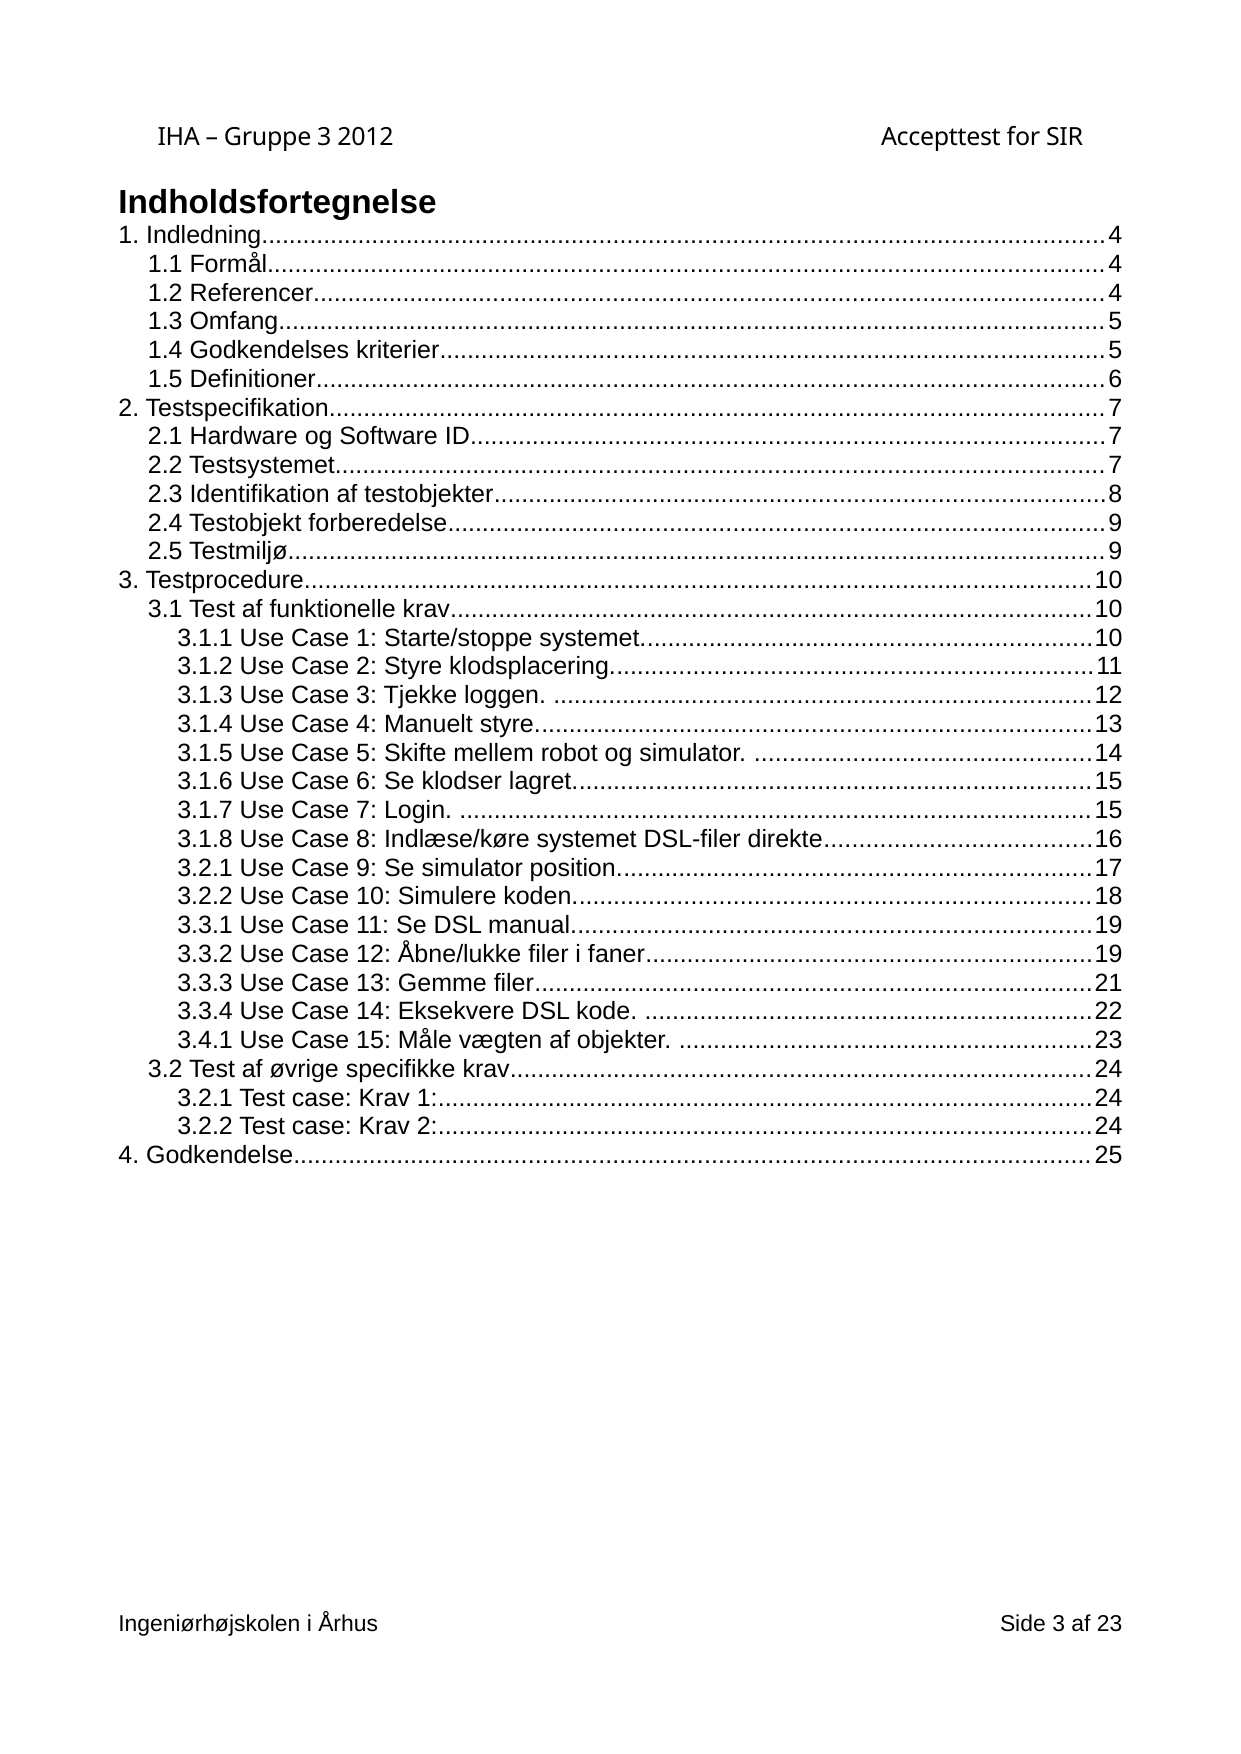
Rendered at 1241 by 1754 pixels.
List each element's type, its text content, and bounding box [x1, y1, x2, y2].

text 2.1 Hardware og Software ID 7 [148, 421, 1122, 450]
text 2.4 Testobjekt forberedelse 9 [148, 508, 1122, 536]
text 3.4.1 Use Case 15: Måle vægten af objekter. 23 [177, 1025, 1122, 1054]
text 3.1.1 Use Case 1: Starte/stoppe systemet. 10 [177, 623, 1122, 651]
text 2.2 Testsystemet 7 [148, 450, 1122, 479]
text 3.1.3 Use Case 3: Tjekke loggen. 12 [177, 680, 1122, 709]
text 3.3.3 Use Case 13: Gemme filer 21 [177, 968, 1122, 996]
text 3.2.1 Use Case 9: Se simulator position. 17 [177, 853, 1122, 881]
text 1.1 Formål 4 [148, 249, 1122, 278]
text 3.1.8 Use Case 8: Indlæse/køre systemet DSL-filer direkte 16 [177, 824, 1122, 853]
text 1.4 Godkendelses kriterier 5 [148, 335, 1122, 364]
text 3.2.2 Test case: Krav 2: 24 [177, 1111, 1122, 1140]
text 3.2.2 Use Case 10: Simulere koden. 18 [177, 881, 1122, 910]
text 3.1.6 Use Case 6: Se klodser lagret. 15 [177, 766, 1122, 795]
text 1.3 Omfang 5 [148, 306, 1122, 335]
text 2.3 Identifikation af testobjekter 8 [148, 479, 1122, 508]
text 3.2.1 Test case: Krav 1: 24 [177, 1083, 1122, 1111]
text 3.3.4 Use Case 14: Eksekvere DSL kode. 22 [177, 996, 1122, 1025]
text 3.1.5 Use Case 5: Skifte mellem robot og simulator. 14 [177, 738, 1122, 766]
text 3.1.2 Use Case 2: Styre klodsplacering. 11 [177, 651, 1122, 680]
text 1.2 Referencer 4 [148, 278, 1122, 306]
text 3.1.4 Use Case 4: Manuelt styre. 13 [177, 709, 1122, 738]
text 1. Indledning 4 [118, 220, 1122, 249]
text 2.5 Testmiljø 9 [148, 536, 1122, 565]
text 3.1.7 Use Case 7: Login. 15 [177, 795, 1122, 824]
text 3.3.2 Use Case 12: Åbne/lukke filer i faner 19 [177, 939, 1122, 968]
text 3.1 Test af funktionelle krav 10 [148, 594, 1122, 623]
text 1.5 Definitioner 6 [148, 364, 1122, 393]
text 4. Godkendelse 25 [118, 1140, 1122, 1169]
text 2. Testspecifikation 7 [118, 393, 1122, 421]
text 3. Testprocedure 10 [118, 565, 1122, 594]
subtitle Indholdsfortegnelse [118, 182, 1122, 220]
text 3.3.1 Use Case 11: Se DSL manual. 19 [177, 910, 1122, 939]
text 3.2 Test af øvrige specifikke krav 24 [148, 1054, 1122, 1083]
